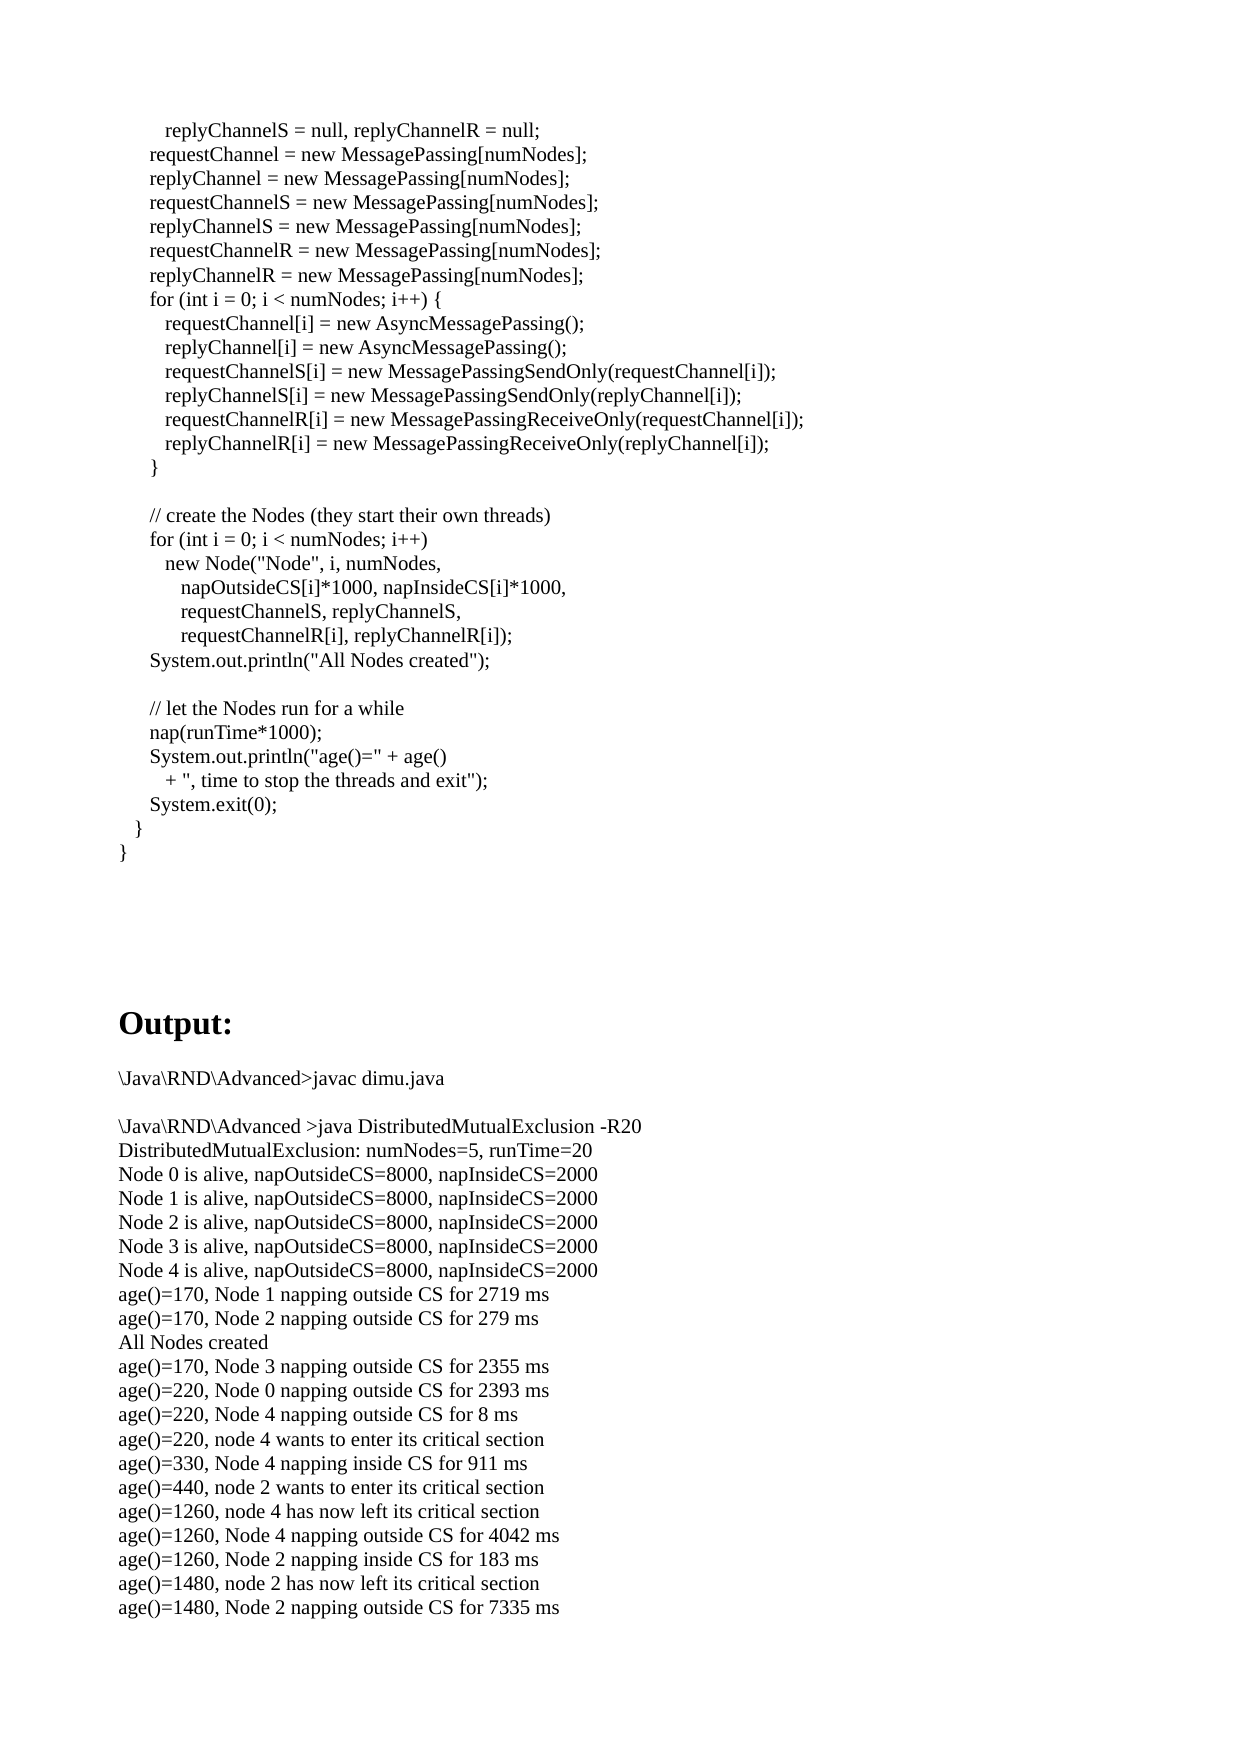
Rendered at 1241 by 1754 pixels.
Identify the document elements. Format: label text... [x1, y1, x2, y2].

text replyChannelS = null, replyChannelR = null; [118, 118, 1122, 142]
text replyChannelR = new MessagePassing[numNodes]; [118, 262, 1122, 287]
text \Java\RND\Advanced >java DistributedMutualExclusion -R20 [118, 1114, 1122, 1138]
text Node 4 is alive, napOutsideCS=8000, napInsideCS=2000 [118, 1258, 1122, 1282]
text requestChannel = new MessagePassing[numNodes]; [118, 142, 1122, 166]
text replyChannel[i] = new AsyncMessagePassing(); [118, 335, 1122, 359]
text } [118, 816, 1122, 840]
text Node 1 is alive, napOutsideCS=8000, napInsideCS=2000 [118, 1186, 1122, 1210]
text age()=1260, Node 2 napping inside CS for 183 ms [118, 1547, 1122, 1571]
text Node 2 is alive, napOutsideCS=8000, napInsideCS=2000 [118, 1210, 1122, 1234]
text replyChannelR[i] = new MessagePassingReceiveOnly(replyChannel[i]); [118, 431, 1122, 455]
text System.out.println("All Nodes created"); [118, 647, 1122, 672]
text System.exit(0); [118, 792, 1122, 816]
text // create the Nodes (they start their own threads) [118, 503, 1122, 527]
text All Nodes created [118, 1330, 1122, 1354]
text // let the Nodes run for a while [118, 696, 1122, 720]
text age()=330, Node 4 napping inside CS for 911 ms [118, 1451, 1122, 1474]
text } [118, 455, 1122, 479]
text age()=1480, Node 2 napping outside CS for 7335 ms [118, 1595, 1122, 1619]
text Output: [118, 1003, 1122, 1041]
text age()=220, Node 0 napping outside CS for 2393 ms [118, 1378, 1122, 1402]
text replyChannel = new MessagePassing[numNodes]; [118, 166, 1122, 190]
text for (int i = 0; i < numNodes; i++) { [118, 287, 1122, 311]
text Node 0 is alive, napOutsideCS=8000, napInsideCS=2000 [118, 1162, 1122, 1186]
text requestChannelR[i], replyChannelR[i]); [118, 623, 1122, 647]
text replyChannelS[i] = new MessagePassingSendOnly(replyChannel[i]); [118, 383, 1122, 407]
text age()=1260, Node 4 napping outside CS for 4042 ms [118, 1523, 1122, 1547]
text age()=170, Node 3 napping outside CS for 2355 ms [118, 1354, 1122, 1378]
text } [118, 840, 1122, 864]
text + ", time to stop the threads and exit"); [118, 768, 1122, 792]
text requestChannelS, replyChannelS, [118, 599, 1122, 623]
text for (int i = 0; i < numNodes; i++) [118, 527, 1122, 551]
text age()=1480, node 2 has now left its critical section [118, 1571, 1122, 1595]
text age()=220, node 4 wants to enter its critical section [118, 1426, 1122, 1451]
text DistributedMutualExclusion: numNodes=5, runTime=20 [118, 1138, 1122, 1162]
text \Java\RND\Advanced>javac dimu.java [118, 1066, 1122, 1089]
text age()=220, Node 4 napping outside CS for 8 ms [118, 1402, 1122, 1426]
text System.out.println("age()=" + age() [118, 744, 1122, 768]
text napOutsideCS[i]*1000, napInsideCS[i]*1000, [118, 575, 1122, 599]
text requestChannelR = new MessagePassing[numNodes]; [118, 238, 1122, 262]
text age()=1260, node 4 has now left its critical section [118, 1499, 1122, 1523]
text requestChannel[i] = new AsyncMessagePassing(); [118, 311, 1122, 335]
text requestChannelS = new MessagePassing[numNodes]; [118, 190, 1122, 214]
text replyChannelS = new MessagePassing[numNodes]; [118, 214, 1122, 238]
text Node 3 is alive, napOutsideCS=8000, napInsideCS=2000 [118, 1234, 1122, 1258]
text nap(runTime*1000); [118, 720, 1122, 744]
text age()=440, node 2 wants to enter its critical section [118, 1474, 1122, 1499]
text age()=170, Node 2 napping outside CS for 279 ms [118, 1306, 1122, 1330]
text requestChannelS[i] = new MessagePassingSendOnly(requestChannel[i]); [118, 359, 1122, 383]
text new Node("Node", i, numNodes, [118, 551, 1122, 575]
text requestChannelR[i] = new MessagePassingReceiveOnly(requestChannel[i]); [118, 407, 1122, 431]
text age()=170, Node 1 napping outside CS for 2719 ms [118, 1282, 1122, 1306]
